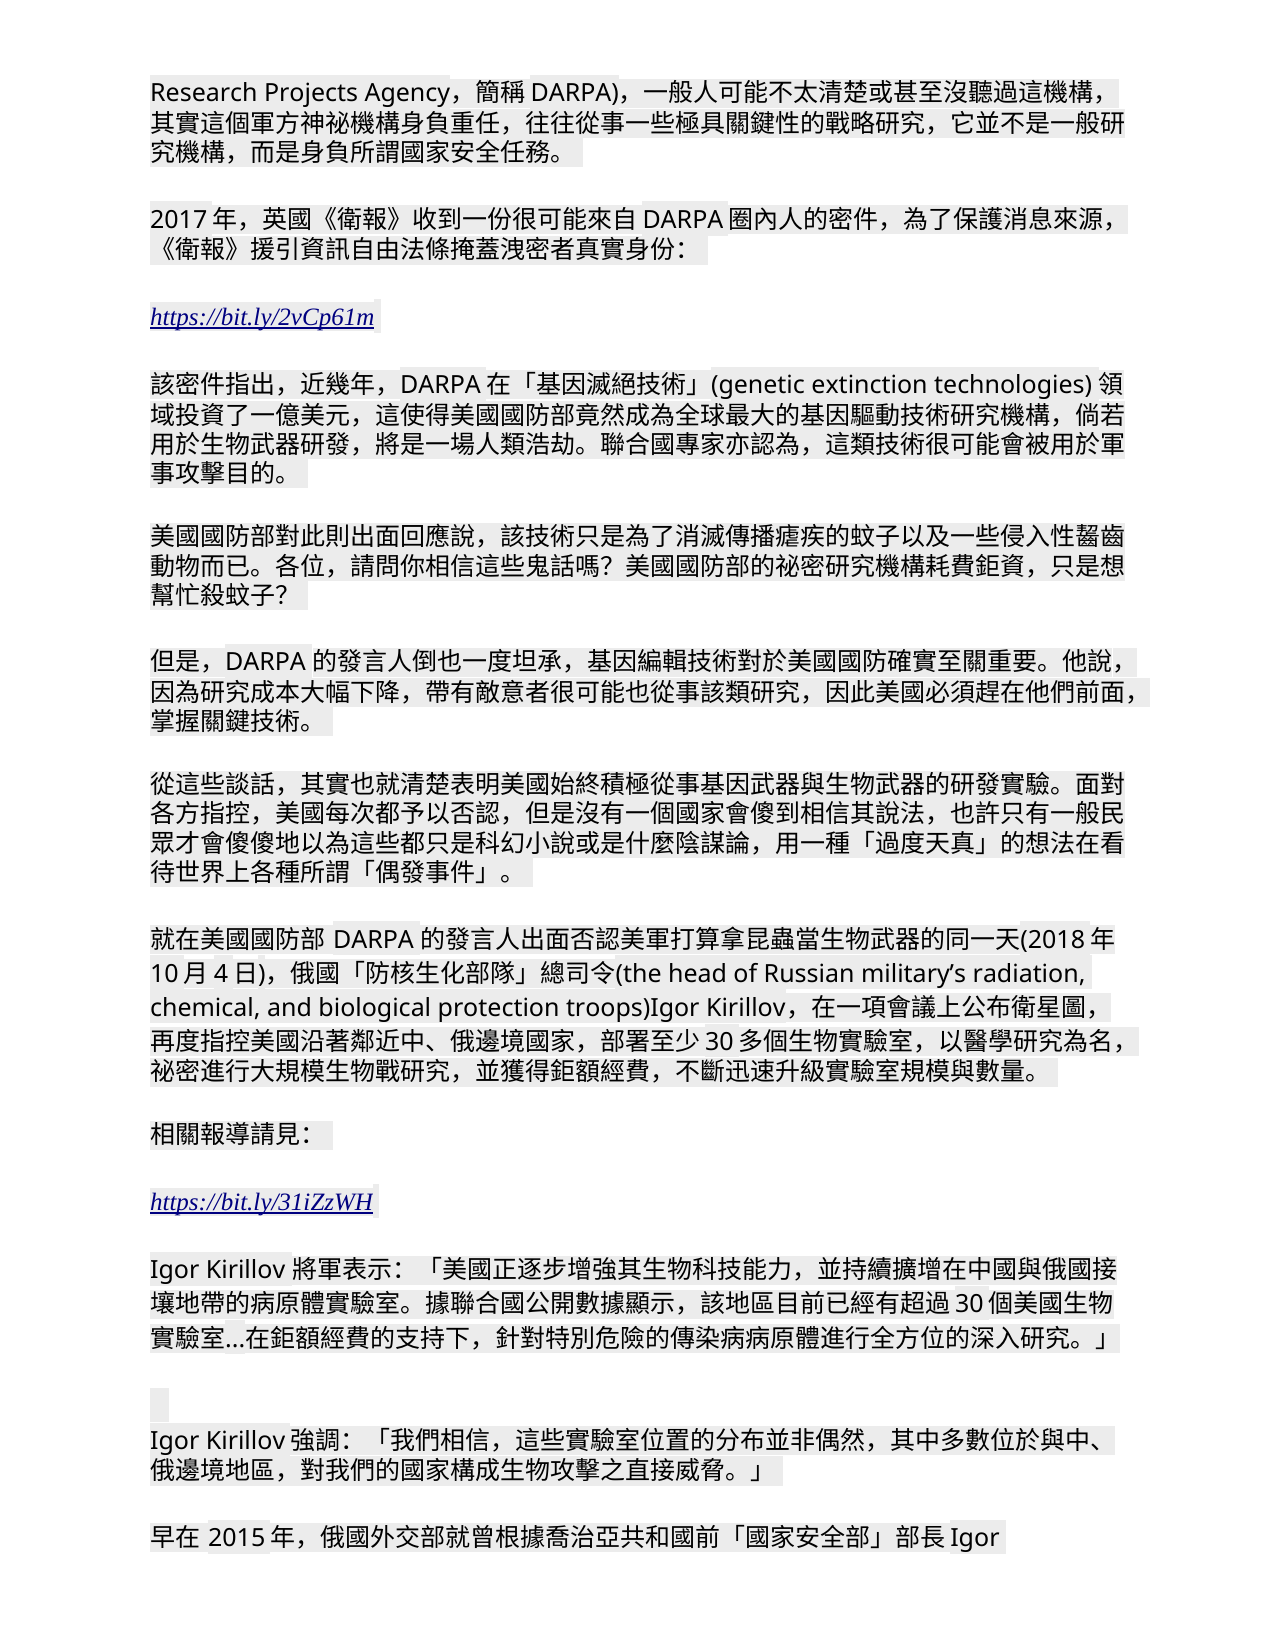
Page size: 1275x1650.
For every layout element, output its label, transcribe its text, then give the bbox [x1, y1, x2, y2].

text 生物武器：一個更陰暗的未來(1) 陳真 2020. 02. 06. 「生物武器：一個更陰暗的未來」(The Darker Bioweapons Future)，這個標題不是我取的，而是取自2003年11月3日美國中情局(CIA) 的一份解密文件： https://fas.org/irp/cia/product/bw1103.pdf 解密的部份只有兩頁，不過內容已十分駭人聽聞。美國政府表示，解密這些內容主要是為了針對美國大眾進行教育，提高風險意識。 最近有個朋友說，「針對中國人的病毒是不可能的」。我聽到這話有點訝異，人們對此似乎相當無知。基因武器不但是概念上可行的，而且恐怕已經成為事實；成本低廉，殺傷力無限，足以滅絕特定族群，因此各大強國(很可能包括中國)始終努力研發，並各自拼命保護自己各種族群的生物資料不使外洩。 大陸幾年前著名的「德明康德新藥公司」事件便是一例，該公司派人以狗血之名，貍貓換太子，企圖偷偷運送五千多份華人血清樣本出境，結果被逮。相關例子還有很多，說不完。 2003年10月，中國社會科學出版社罕見地出版了一本書，叫做「最後一道防線--中國人基因流失憂思錄」，闡述九零年代以來美國針對中國人種進行研究、收集DNA的各種案例，進而對生物與基因武器的潛在危險提出警告，結果卻招來一大堆所謂專家學者的訕笑與嘲諷，說是「科幻言情小說」，認為作者很腦殘。但我想，真正腦殘的是這些似乎仍活在上個世紀六零年代知識背景的半吊子專家。 CIA 密件 上述CIA文件，我摘要翻譯如下。它開宗明義寫著：「基因改造病原體所產生的傷害，將比過去所有人類已知的疾病都還更加可怕。」 「生物科技的進展已經到了一個爆炸性階段，其前瞻知識的研發如此迅速與廣泛，並且極其複雜。因此，過去用於偵查大規模毀滅武器的傳統方式，很顯然已經不適用於現代生物武器威脅。若要偵查新型人工基因改造病原體，勢必得在相關人員的關係本質上做出調整，亦即必須依靠情治力量以及生物科學領域先進專家們的緊密合作。因為，根據與會專家們的看法，這類新型知識與科技的實際應用，將以一種極具戲劇化且無法預測的方式加速進行。 就如一位與會專家所說：『在生物科學方面，我們正處於猶如六零年代的資訊科學；遠勝於其它學科，生物科學將對 21世紀產生革命性影響。』當我們對於個體生命過程的複雜生化管道了解越多，就越有能力發展出一種更具毒性的基因改造病原體，進而針對特定的生物化學機轉進行攻擊，產生某種具有針對性的殺傷力。同樣一種科學，既可研發出足以對付最可怕的疾病，同樣也能創造出人類史上最恐怖的生物武器。」 「目前已知已成功研發的生物武器及其原理，舉例如下： 澳洲幾位研究者近日不經意地透露，鼠痘病毒（mousepox virus）的毒性，將可透過嵌入免疫調節基因而明顯增強其毒性。這項技術同樣可應用於自然發生的病原體，例如炭疽桿菌與天花病毒，將可大大增強其致死率。 另外一些生物學家則順利合成天花病毒的關鍵蛋白質，並且證明它能夠有效阻斷人類免疫反應的某些關鍵步驟。還有個生物醫學團隊，近日也成功在體外合成小兒痲痺病毒。」 更可怕的是，「有一系列非傳統病原體的二元生物武器（binary BW agents），很可能在十年內（亦即2013年）研發成功。」 據我的了解，它就像一種「定時生物炸彈」，攻擊者將可設定在若干條件下將其引爆，產生致病或致死效果。 該 CIA 密件指出： 「二元生物武器就是當兩種（無害或微害的）成份碰在一起時，才會引發劇毒。某個極其陰險的（insidious）的例子是這樣：一種原本只是帶有輕微毒性的病原體，當它遇到解毒劑時，卻反而會產生劇毒。我們把這樣一種大規模毀滅性生物武器稱之為『設計者』（designer），它可以用來引發抗生素的抗藥性（亦即使敵人對於抗生素失去療效），或是用來壓制正常的免疫反應。 『基因治療』武器化的相關研究，將可永久改變人們的基因組成，或是在對方體內植入隱身的『木馬病毒』（stealth virus），無聲無息地存在於人體內一段很長時間而不發病，待時間一到，才會被啟動而病發。 與會專家舉例說，『木馬病毒』將可不為人知地比方說讓一整個地區的人民分別在他們來到四十歲時，便會自動罹患嚴重的關節炎，進而癱瘓整個國家的公衛與經濟。根據與會專家們的說法，這項先進生物武器的病原體，很快就能研發成功，將能製造十分多樣化而且根本難以捉摸的毀滅效果。 專家們強調，對於這樣一些極其多樣化而且應用範圍十分廣泛的新型病原體生物武器研究，它所產生的攻擊方式，事實上是完全無法預防與防範的；解方之研發，因此將會落後一段很長時間。」 文件最後，CIA竟然還留下連絡電話，請撥打美國中情局「策略評估小組」（Strategic Assessments Group）主任辦公室電話 (703) 874-0527。 末日武器與美軍擴建生武實驗室 2017年10月，俄國總統普丁在一場人權會議上，更是首度公開挑明，說了這麼一段話： “Do you know that biological material is collected all over the country, from different ethnic groups and people living in different geographical locations of Russia?” “But what for? They do do it purposefully and professionally. We are an object of very great interest. But we need to treat it without fear. Let them do it, and we must do what we must.” (「你知道嗎？不同族裔的個人生物資料，正在俄國全國各地被人有系統地收集。問題是，『他們』收集這些東西要幹嘛呢？這當然是有目的的，而且是相當專業地收集。我們事實上是某種巨大利益的『目標』，但大家不用害怕，就讓他們去幹他們想幹的，而我們也做我們所必須做的。」) 原始談話影片：https://bit.ly/2uTtyZ9 美軍收集俄國人遺傳資料的原始文件：https://bit.ly/318ckn9 相關報導：https://bit.ly/2u8djYd 普丁並沒有說「他們」是誰，但是根據各家媒體報導，美國空軍最大的醫療部隊--第59支醫學側翼 (59th Medical Wing) 之「先進分子監測中心」(Center for Advanced Molecular Detection，簡稱 CAMD) 就是普丁所指控的對象。美國「空軍教育與訓練指揮部」(the US Air Education and Training Command，簡稱 AETC)發言人Bo Downey 稍後承認，美軍確實針對俄羅斯人的生物遺傳資料進行收集，但否認是為了研發生物武器。 其實，早在 2015年普丁簽署新版(前一版是2009年) 的「俄國國家安全戰略報告」("About the Strategy of National Security of Russian Federation”) 中，便具體點名了美國對於俄羅斯之主要安全威脅之一就來自於「美國在俄羅斯國境周邊擴大部署『生物武器實驗室網絡』(network of military-biological laboratories）」。俄國媒體及官方科學研究單位幾年來並多次指控多種瘟疫很可能是美國的生物武器傑作，其中之一就是SARS。(註1) 支持該說法的周邊證據之一是：根據世界衛生組織的資料，中國人感染SARS者，至少高達92%，而西方盎格魯撒克遜族群卻幾乎無一人罹患。質疑者認為，該病毒似乎鎖定漢民族特有的O-M175基因。 大多數相關領域的專家認為，SARS是針對中國人研發的基因武器之說法依然缺乏足夠的科學根據。但這並不意味著該指控只是一種販夫走卒式的憑空猜測或所謂陰謀論。 這項足以造成人類末日的生物與基因武器研究，比核彈更恐怖，更不道德。人類發展這類武器，無異自我毀滅。 劍橋的警告 2012年，劍橋大學成立了一個跨領域研究中心，叫做 Centre for the Study of Existential Risk(人類生存風險研究中心，簡稱 CSER)。我有訂閱它們的電子通訊，我注意到，去年（2019年）它發表了一份報告，標題是「Global Catastrophic Biological Risks」（全球毀滅性之生物武器災難），副標題則寫著：「生物科技的進展給人類帶來一種新型的威脅。一場流行疾病很可能殺害數百萬人，但是一場人為基因修改的疫病，卻足以殺害更多人，甚至危及整個人類文明的存在。」 原文請見： https://bit.ly/38fkH37 報告指稱：「自然發生的流行疾病往往在傳播力和致命性之間有個平衡，亦即致死率高者，隨著個體的迅速死亡，病原體也將無法感染更多人，進而減少傳播能力。但是，現代生物科技的發展，卻很可能很快就能製造出一種基因改造的病原體，它不但更具毒性，而且極易傳染，並且具有更長的潛伏期，從而也更具危險性。」 該報告提問：「這究竟是一種研究上的錯誤（error），抑或出於一種恐怖主義（terror）？究竟是壞蟲（bad bugs）或壞蛋 (bad people)在暗中搞破壞？」報告給出的答案顯然是後者。 報告指出：「一些突破性的基因修改工具，例如CRISPR-Cas9，大大增強了我們對於研發新藥的能力，或是改善農業收成，但它具有一種雙重性，亦即它同樣可以用來做為一種傷害性用途。人為基因改造的病原體有可能從實驗室外洩，也可能故意釋放，做為一種武器。」 「在上個世紀，一些國家積極發展生物武器研究。據我們所知，同時也有一些團體企圖取得這些生物武器。時至今日，幾乎是單一個人，只要念過博士，就有能力在六個月內製造出馬痘病毒（horsepox），這是一種類似在二十世紀殺死了三億人的天花病毒。也就是說，過去由國家掌控的生物武器研發能力，很可能即將就會落到一般組織手裏。」 根據一些媒體，例如英國The Telegraph(「每日電訊報」) 於去年2019年8月12日的報導，標題是「World must prepare for biological weapons that target ethnic groups based on genetics, says Cambridge University」（劍橋大學提出警告：全世界應準備好面對針對特定種族之特有基因的生物武器）。報導請見： https://bit.ly/39fL74u 報導指出，劍橋大學「人類生存風險研究中心」發布了另一項報告，進一步提出警告說，隨著基因工程技術的快速成熟發展，成本也越來越低，大規模傷害他人的能力也很不幸地被「民主化」 了。 劍橋報告說：「在某種特殊情況下，人們甚至將會製造出針對特定種族基因特徵的生物武器」，進行種族滅絕；「但很不幸的是，各國政府似乎尚未準備好如何因應此一可能造成大規模毀滅性傷害與人類存在危機的災難」，呼籲「世人應面對並理解正在迅速發展中的全球性災難風險」。 儘管生物武器早已在國際間禁止研發將近半個世紀，但美俄之間經常互相指控，雙方似乎都仍祕密從事相關研究，因為誰都無法相信對方，深怕自己要是慢人一步，將成為犧牲者。至於中國，我相信應該也很難置身事外。 此次武漢新冠病毒，一些美國生醫專家便懷疑是中國生物實驗室外洩。當然，也有人認為是美方散播病毒；更多的人認為只是病毒的自然變種。真相如何，不得而知。除非進入具體細節，取得內在生物結構與外部人為操作等兩項關鍵證據，否則無法評價個別事件。儘管如此，我們依然有能力闡明關於生物武器的大概狀況與可能發展。 在相關討論上常有一個邏輯誤區，亦即自以為理性的人們總喜歡宣稱所謂自然變異，好像只要存在自然變異的可能性，人為修改基因的可能性便可完全排除，這不是很荒唐嗎？人為介入難道不也一樣能夠創造出所謂自然變異？ 再說，生物武器科技的發展已經到了一種出神入化的地步，既能「定時引爆」，也能「二元致死」，甚至還能像電腦木馬程式那樣，在一定的條件下，不知不覺地發病或喪失某種生物能力(例如免疫系統)，讓你以為這只是一種生命的自然衰退病變過程；甚至鎖定種族特有的基因特徵，神鬼不知地毀滅特定族群，或是禍延子孫，削弱敵人後代之健康狀況。 人們竟然把聰明才智運用在這方面，實在很可悲，但它卻是一種正在迅速發展的事實狀態。 美國悄悄解除禁令 凡是重要之事，通常都會被主流媒體所刻意淡化，故為一般大眾所忽略。比方說 2017年，美國政府悄悄解除了一項關於增強病原體毒性的研究禁令，允許從事如何增強毒性及傳播力的病原體研究；表面上說是為了解病原體快速演化的的毒性增強機制，但是很多科學家認為這樣一種研究看不出正面實用價值，最大的可能用途就是研發生物武器；即便出於無心，在研究過程中，稍有不慎，便有病原體外洩之虞，造成毀滅性的全球公衛災難。 人類似乎始終不曾放棄研發生物武器，例如納粹及日本皇軍，積極以猶太人及華人從事病毒與細菌之人體實驗。根據英國一本專門報導軍事工業與國防裝備的著名期刊 Jane's Defence Weekly 的報導，以色列猶太人曾針對阿拉伯人進行所謂「人種炸彈」之基因武器的研發；八零年代，南非白人政權則是展開一項生化武器研究，企圖用來對付黑人。人，居然被當成某種害蟲那樣，處心積慮研發相關「農藥」，企圖滅絕對方。特別是日軍，簡直泯滅天良，毫無人性。 表面上，大家嘴裏承認 (只有美國不承認) 這些都是國際公約規範下的非法武器，但我看，凡有能力研發者照樣偷偷研發，似乎誰也不例外，而美國顯然是其中最為積極者。 我對陰謀論難以恭維，但我所謂陰謀論指的是那些毫無根據而且全然違背基本概念與事實架構的胡扯瞎掰與信口開河，把每件常理之事，全部繪聲繪影穿鑿附會成驚天陰謀。這不光是對錯問題，而是基本理性與常識問題。陰謀論當然也有可能猜對，那就跟很多算命仙一樣，瞎掰久了，總會猜中一兩項；即便一個壞掉的時鐘，一天之內也會有兩次準確報時。 但是另一方面，我也不喜歡那種故做理性狀的姿態，過度吹捧所謂證據，好像非得像「一加一等於二」那樣明確才能算數，否則就一概不信。既然他的理性如此絕對，為何卻相信那微乎其微的反例或異例存在之可能性？如果我們要採取這樣一種確定性標準來看待知識，那麼，幾乎所有學科所有知識全部都得作廢，恐怕只剩下我的領域才有資格存在，那就是邏輯。問題是，邏輯根本就不是一種知識，我們只能「接受」它為真，而無法「知道」。 對於陰謀論的正反態度都很讓人受不了。前者凡事亂猜背後有著什麼陰謀，大概是好萊塢電影看太多；後者卻是對於明明不是陰謀論的東西，動輒擺出「不屑一顧」的高姿態。 《science》的質疑 念自然科學的人應該知道世界上有兩本科學期刊地位非常崇高，能夠在那上面發表文章，簡直像什麼榮耀似的，連祖墳都要冒青煙了，一本叫《nature》，一本叫《science》。可是，這兩本學術期刊就算再怎麼權威，所刊登的內容依然還是不一定正確。不過，它畢竟在理性形式上已經儘可能做到最好了。因此，如果連它都質疑美國的一些研究相當可疑，具有研發生物武器之高度疑慮，你總不能說這是什麼陰謀論了吧。 比方說，2018年10月5日《science》有篇論文叫做《Agricultural research, or a new bio-weapon system?》(是農業研究？抑或是新型的生物武器系統？)，全文在此： https://bit.ly/2RLLmyC 這論文由法國與德國五位演化生物學與基因科學家共同發表，質疑美國國防部的「國防高等研究計劃署」(Defense Advanced Research Projects Agency，簡稱DARPA) 從2016年起，已投入大約九億台幣，並持續增加預算，從事一項叫做「昆蟲聯盟」（Insect Allies）的詭異研究，利用昆蟲傳播基因改造病毒，進行農作物基因編輯。 這幾位科學家認為這項實驗看不出對於農業發展有何助益，卻具有生物武器的高度道德風險，違反《禁止生物武器公約》。該公約於1975年3月生效，全世界絕大部份國家都有簽署，包括美國在內 (註2)。論文作者們說，這項技術，與其說是一項農業改良工具，倒不如說它事實上更像是一種大規模破壞農作物的生物武器。 DARPA 對此則公開回應說大家「過慮」了，表明該研究乃是為了「確保糧食安全」，使植物能夠更有彈性地適應惡劣氣候與不良環境，亦可防範生物恐怖攻擊云云。但整個研究看起來卻剛好相反，它本身很顯然就是一種生物恐怖攻擊工具，透過昆蟲攜帶人為變種病毒，感染農作物，在極短時間內迅速破壞生態，製造人為饑荒。 就如著名的生物倫理中心The Hastings Center的主任Gregory Kaebnick 所指出，透過昆蟲散播病毒，藉以進行大規模基因改造，終究還是具有破壞性，因為此一技術毫無疑問可用來破壞敵國的糧食收成。 其實，就連國中生理當也能看得出來這樣一種研究的正反用途，顯然攻擊性用途更為顯著。美國當然就是在裝蒜，因為，就在這項昆蟲研究計劃啟動的同一年，也就是2016年二月，美國情報部門就在當年度的《全球威脅評估報告》（Worldwide Threat Assessment of the US Intelligence Community）裏頭，把「基因編輯」列入「大規模殺傷性武器」的技術清單。 《science》的這篇論文發表後的四個月，也就是2019年2月，《science》又發表了一篇「獨家報導」，提出另一項有關生物武器之指控。全文在此： https://bit.ly/36O6WH5 文章指出，美國政府「悄悄地」(quietly) 解除關於增強病原體毒性及其傳播能力的危險實驗禁令，投入大量資金於曾引發巨大爭議與全球公衛風險的禽流感病毒基因改造實驗，相關實驗足以把 H5N1 禽流感病毒基因改造為更具毒性與傳播力，甚至透過空氣在哺乳動物之間大規模傳播。 除了做為生物武器，這樣一種危險實驗的目的何在？我真是難以明白。嫌病毒還不夠毒，看要怎麼讓它變種才能更毒更恐怖？嫌病毒感染物種範圍與速度不夠廣不夠快，看能不能修改基因讓它變得更快更猛更全面更具毀滅性？獲得這樣一些恐怖技術的目的是什麼？代價有多大？它難道不就是一種生物武器甚至是基因武器？ 我能明白、並且也認同很多科學研究往往具有所謂雙重性，可藉之行善，也能用來使壞；我們很難在人類知識的「地圖」上「先驗地」找到一條足以迴避一切負面後果、光有好處而無害處的「皇家之路」。 問題是，我們現在畢竟不是在概念上談論一種科學倫理的不確定性，而是面臨一種當下迫在眉睫的恐怖現實；當下的情況擺明就是強國之間拼命研發，進行生物與生化武器競賽，企圖用來做為一種使壞的恐怖主義工具，一種不但具有毀滅性、而且就連使壞者本身恐怕都難以掌控的末日武器。 2011年，世界衛生組織曾為美國此一「增強病毒毒性」研究之極高公衛風險召開會議，並提出警告，美國軍方之相關研究也因此暫停，但是不久之後便又重啟爐灶。兩年後，大約是2014年，美國政府生物實驗室接連爆發多起公衛事故，涉及炭疽桿菌、天花病毒與 H5N1 病毒等，於是又喊停實驗。2017年，美國政府旋即又悄悄地掩人耳目，捲土重來，並壓制、淡化質疑聲音，大量投入資金重啟危險實驗，《science》也因此發表獨家報導，提出嚴厲風險警告。 插播一下：寒夜蕭瑟，百忙疲憊之餘，寫這些東西經常覺得很挫折，這個世界似乎少了一樣東西，叫做「媒體」。在島內，翻開電視，打開報紙，每天就是那些腦殘低能新聞，或是永無止盡的政治炒作與仇中反華之洗腦宣傳；島外的西方媒體，表面品質也許稍微好一些，但依舊荒腔走板，充斥漫天謊言與偏見；而且，新聞焦點永遠不會放在那些真正重要的事情上。 所謂民主，人們其實就像掌權者所圈養的一群雞鴨，糊里糊塗地吃喝拉撒噴口水，對己身命運，對世界種種，對真實的政治，似乎一無所知；彷彿一群火雞，歡天喜地投票支持聖誕節的到來。 DARPA 的角色與諸多疫情 言歸正傳，回到上面所說的美國國防部「國防高等研究計劃署」(Defense Advanced Research Projects Agency，簡稱DARPA)，一般人可能不太清楚或甚至沒聽過這機構，其實這個軍方神祕機構身負重任，往往從事一些極具關鍵性的戰略研究，它並不是一般研究機構，而是身負所謂國家安全任務。 2017年，英國《衛報》收到一份很可能來自DARPA圈內人的密件，為了保護消息來源，《衛報》援引資訊自由法條掩蓋洩密者真實身份： https://bit.ly/2vCp61m 該密件指出，近幾年，DARPA在「基因滅絕技術」(genetic extinction technologies) 領域投資了一億美元，這使得美國國防部竟然成為全球最大的基因驅動技術研究機構，倘若用於生物武器研發，將是一場人類浩劫。聯合國專家亦認為，這類技術很可能會被用於軍事攻擊目的。 美國國防部對此則出面回應說，該技術只是為了消滅傳播瘧疾的蚊子以及一些侵入性齧齒動物而已。各位，請問你相信這些鬼話嗎？美國國防部的祕密研究機構耗費鉅資，只是想幫忙殺蚊子？ 但是，DARPA 的發言人倒也一度坦承，基因編輯技術對於美國國防確實至關重要。他說，因為研究成本大幅下降，帶有敵意者很可能也從事該類研究，因此美國必須趕在他們前面，掌握關鍵技術。 從這些談話，其實也就清楚表明美國始終積極從事基因武器與生物武器的研發實驗。面對各方指控，美國每次都予以否認，但是沒有一個國家會傻到相信其說法，也許只有一般民眾才會傻傻地以為這些都只是科幻小說或是什麼陰謀論，用一種「過度天真」的想法在看待世界上各種所謂「偶發事件」。 就在美國國防部 DARPA 的發言人出面否認美軍打算拿昆蟲當生物武器的同一天(2018年10月4日)，俄國「防核生化部隊」總司令(the head of Russian military’s radiation, chemical, and biological protection troops)Igor Kirillov，在一項會議上公布衛星圖，再度指控美國沿著鄰近中、俄邊境國家，部署至少30多個生物實驗室，以醫學研究為名，祕密進行大規模生物戰研究，並獲得鉅額經費，不斷迅速升級實驗室規模與數量。 相關報導請見： https://bit.ly/31iZzWH Igor Kirillov 將軍表示：「美國正逐步增強其生物科技能力，並持續擴增在中國與俄國接壤地帶的病原體實驗室。據聯合國公開數據顯示，該地區目前已經有超過30個美國生物實驗室...在鉅額經費的支持下，針對特別危險的傳染病病原體進行全方位的深入研究。」 Igor Kirillov強調：「我們相信，這些實驗室位置的分布並非偶然，其中多數位於與中、俄邊境地區，對我們的國家構成生物攻擊之直接威脅。」 早在 2015年，俄國外交部就曾根據喬治亞共和國前「國家安全部」部長Igor Giorgadze 所提供的厚達數千頁機密文件，具體指控與俄羅斯接壤的喬治亞境內之盧加爾公衛實驗室(Lugar Center for Public Health Research)，表面上隸屬喬治亞，事實上完全由美國政府出資，屬於美國陸軍的醫學研究機構，祕密從事細菌戰實驗。Igor Kirillov 並根據喬治亞情治單位提供的文件，明確指控該美軍實驗室竟然以治療為幌子，欺騙喬治亞當地民眾進行毒物測試，進行「致死人體實驗」，殺害了73位喬治亞民眾。 根據俄國國防部監控數據顯示，這些美軍生物實驗室數量仍在不斷增加，並且很可能發生過不止一次的外洩事件。俄方軍事醫學部門認為，病原體外洩的原因有可能是因為管理不善所致，也有可能是美軍有意實施的境外擬真「細菌與基因戰」演習。 2016年 9 月 1 日的俄羅斯《觀點報》，引述俄羅斯軍事醫學專家指出，他們有充份理由相信，擴散至俄羅斯的非洲豬瘟、非典型肺炎及新型流感等傳染病，與美國在烏克蘭、喬治亞和哈薩克斯坦的祕密生物實驗基地有關。 俄方懷疑，美國在該地區研發並散播生物武器。其中，以致死率百分之百的非洲豬瘟 (ASF)之異常性爆發最為驚人，它始於2014年的立陶宛，迅速從波羅的海地區往東歐擴散，包括烏克蘭、波蘭、摩爾多瓦等國，俄羅斯和喬治亞也隨即相繼淪陷，導致大量豬隻死亡。 俄國官方多次指控，此次疫情十分詭異反常，似乎惟有在實驗室條件下才有可能發生該種病毒變異。而且，就在疫情爆發之前，美國五角大廈進一步擴編東歐地區的生物實驗室網絡。 中國在中美貿易戰的壓力下，向俄羅斯尋求結盟，礙於俄方壓力，大量進口俄國豬肉，因而也淪為疫區；亞洲國家並相繼淪陷，東亞目前僅剩台、日為非疫區。 非洲豬瘟變種病毒之可怕就在於它幾乎無解，傳染管道極其複雜而多元，防不勝防，包括活體豬或死豬本身、車子、飼料、衣服、水源、注射器、廚餘及所有豬肉製品等等等，都可傳染。其中還包括難以根除的宿主之一的軟蜱蟲，因此，即便你把疫區內所有豬隻全殺光，日後引進健康豬種時，依然隨時又會被傳染而再度淪陷。 去年(2019年)11月13日，聯合國糧農組織（FAO）首席獸醫官Juan Lubroth，對於非州豬瘟疫情感到極度悲觀，他並特別提到中國的養豬業勢必整個崩盤，造成巨大傷害，而且將會是一場長達數十年的抗戰。他建議中國，務必採取跟作戰無異的強硬措施，嚴格查核管制，才有可能根除疫情。 2018年8月12日，俄國媒體(俄羅斯衛星通訊社)再度指控美國針對俄羅斯，在波羅的海地區及東歐從事一系列生物武器實驗測試，並將實驗數據祕密運回美國本土之生物實驗室。 早在 2016年，俄羅斯外交部長拉夫羅夫(Серге́й Ви́кторович Лавро́в)，在莫斯科國際關係學院發表演講時指稱： 「我們始終都很清楚，美國擁有一系列完整的生物武器研究項目，其拒絕執行《禁止生物武器公約》，拒絕建立監督機制，都已一再表明其相關研究並非出於和平目的。」 在同年五月，俄羅斯外交部副部長里亞布科夫（Sergueï Riabkov）亦曾指出，美國不斷削弱禁止研發生物武器的國際公約，並持續加強自身軍事生物方面的基礎設施，包括在俄羅斯邊境沿線國家部署大量生物實驗室。 俄羅斯科學院院士及首席醫學防疫師奧尼申科（Геннадий Онищенко）進一步說明這些生物實驗室之軍事屬性。比方說，其美方成員竟然全部來自美軍生物醫學部隊，歸屬美國陸軍管轄。 這些祕密微生物實驗室，對外一律宣稱為美國與東道國所聯合建立的「社會衛生研究中心」，竟遍佈數公里之廣，擁有現代最高安全等級的防護配備與設施，最嚴格的安保與保密制度，在在說明這裏頭可能存在極其危險的病毒。所有這一切都一再表明，這些基地乃是研發攻擊性生物武器的實驗室，而絕非一般研究機構。 奧尼申科認為，美國建立這些祕密生物實驗室的目的是，希冀通過研究俄羅斯和高加索地區病毒的爆發及其擴散途徑，進一步研擬相關經濟與政治影響之對策方案。 德國之聲(Deutsche Welle，簡稱 DW)和以色列時報(The Times of Israel)也分別對此做了一些報導： DW： https://bit.ly/2vHlmvz The Times of Israel： https://bit.ly/2OkbbDB 法新社更進一步撰文指出，烏克蘭危機尚未解除之際，現在美國卻又將北約東擴的勢力伸向俄羅斯的另一個鄰居喬治亞，意圖以軍事力量壓制、圍堵俄羅斯的生存空間。倘若美國真的在俄羅斯國境周邊如喬治亞等地部署大量生物武器實驗室，以便為日後的美俄軍事衝突預做準備，那麼，後果將會是毀滅性的。 俄國國防部不具名人士對俄國衛星通訊社等媒體表示，俄方早已根據國際公約銷毀所有化學與生物武器，並接受監督檢視，但美國至今依然保存大約三千噸的化學與生物武器。該人士表示：「在化武和生物武器方面，俄軍已無能力與美軍保持戰略平衡，俄方唯一能做的，就是在必要時進行核武反擊。」 美、日之細菌戰與活體實驗 講到生物武器，大家第一個想到的應該是日本鬼子的731部隊： https://bit.ly/2OlfDSu 二戰期間，日軍把數萬名中國男女老幼活生生開膛剖肚挖腦抽肝，進行各種毫無人性的人體實驗，把數萬名中國男女老幼活生生切割成一團團肉醬，並且在哈爾濱，建造731部隊細菌戰研究中心，以一萬多名中國男女老幼做活體生物武器實驗，包括炭疽桿菌、鼠疫和天花病毒，在中國許多省份發動細菌戰。 日本之外，其次就是美國，比方說在韓戰期間，美軍對北韓和中國東北以飛機散佈鼠疫桿菌、霍亂弧菌、炭疽桿菌及傷寒桿菌等等等，製造鼠疫與霍亂的大流行。1952年，「國際科學委員會」進行調查，寫成一份厚達五、六百頁的報告書，揭露美軍罪行： https://bit.ly/2On2GYv 我看不到全書內容，只能拜託各位用《調查在朝鮮和中國的細菌戰事實國際科學委員會報告及附件》的關鍵字去搜尋，就能找到一部份文字內容： https://bit.ly/2Ulgt5x 我看這些東西，心情很差，很挫折，所謂不忍卒睹也許就是這樣，看兩行就不想再看下去。我們當醫生那麼辛苦，真是辛苦到爆，許多時候根本沒法正常飲食與睡眠，平均壽命恐怕要比一般人要少個十幾歲，每天拼命幫人看病治病，卻偏偏有人想方設法居然拿病毒細菌當武器，努力增加其劇毒與傳播力，儘可能製造毀滅性效果。 當醫生最痛苦的事不是身體上的疲憊與操勞，而是情感上的創傷與惆悵。許多病人不但病，而且窮；不但窮，而且充滿坎坷身世與不足為外人道的種種人倫悲劇，我真不知道他們得花多大的力氣才能活下去。許多時候，我常想起沈從文在「三個男人和一個女人」這篇小說裏的結尾一段話，長年縈繞我心，揮之不去。沈從文是這麼寫的： 「至於我，還有什麼意見沒有？……我有點憂鬱，有點不能同年青人合伴的脾氣，在軍隊中不大相容，因此來到都市裏，在都市裏又像不大合式，可不知再往哪兒跑。我老不安定，因為我常常要記起那些過去的事情。一個人有一個人的命運我知道。有些過去的事情永遠咬著我的心，我說出來時，你們卻以為是個故事，沒有人能夠了解一個人生活裏被這種上百個故事壓住時，他用的是一種如何心情過日子。」 文學、藝術給了這個世界一種難以言喻的勇氣、希望與溫暖，但我明白，光是懷著希望是不夠的，光是往夢裡去是找不著出路的，我們依舊需要冷酷單調的理性，面對現實的種種陰暗與複雜。 生物武器不但不是陰謀論，而是既成事實，由來已久，於今尤烈，跡近喪心病狂。 去年(2019年)七月，美國眾議院多名議員，懷疑美國國防部在1950年至1975年之間進行蜱蟲和其他昆蟲的生物武器實驗，因此由Chris Smith 領銜，聯名要求在2020年的美國國防預算中，列入一個修訂案，要求美國國防部總檢察長，調查關於美國人每年大約30萬人感染的萊姆病是否就是美軍研發生物武器的後果，是否在馬里蘭州的動物疾病中心，企圖把蜱蟲和其他昆蟲變成生物武器，並以社會大眾進行活體實驗，罹病者將會有神經系統及心臟與關節之病變。 該國會提案並特別要求查明，究竟美國政府是刻意釋放病原體，以社會大眾做為實驗測試對象，抑或是疏忽所導致的災難。相關報導請見： https://bit.ly/3b7KL1F 這些事，例子眾多，不勝枚舉。舉個例，2011年8月29日，歐巴馬所成立的生物倫理總統委員會公布一項調查報告，承認美國在1946至1948年之間，在杜魯門總統的授意下，故意使一千三百多名瓜地馬拉人感染梅毒等各種性病，以進行研究。瓜地馬拉醫學協會主席出面指控，具體受害者數字應當超過兩千五百人。 結論 趁著小可愛不在家，偷得浮生兩日閒，匆匆忙忙寫了這一萬三千多字，實在很累。還沒寫完，還有很多。原本打算寫成系列文章，但我不知道往後我還有沒有心情繼續去寫這樣一些東西，寫來滿紙汙穢。我甚至不想回頭去看我寫了一些什麼。 寫這東西，別無它意，目的只是希望人們或多或少調整一下思維，別太「單純」；就如劍橋大學去年八月所提出的全球警告：人們應當試著去面對並理解當下正在迅速發展的毀滅性風險，儘可能阻止它的到來。 ================ (註1) 關於SARS是生物武器的說法「似乎」是錯的，不是有效指控。但我只能說「似乎」，畢竟我是外行人，也沒有更多資料，更不懂俄文。而且，更根本的是，沒有一個生物武器專家或情治單位，在做出指控時會蠢到把自己手上的資料或相關知識公開。 比方說，如內文所述，2015年，俄國外交部根據喬治亞共和國前「國家安全部」部長Igor Giorgadze 具體指控與俄羅斯接壤的喬治亞境內之盧加爾公衛實驗室(Lugar Center for Public Health Research)，表面上隸屬喬治亞，事實上完全由美國政府出資，屬於美國陸軍的醫學研究機構，祕密從事細菌戰實驗。Igor Kirillov 更明確指控該美軍實驗室以治療為幌子，欺騙喬治亞當地民眾進行毒物測試，殺害了73位喬治亞民眾。 記者會上，俄國如此簡短的幾句指控，其所依據的喬治亞政府機密文件，卻厚達數千頁。請問你有可能完整閱讀這些文件嗎？俄國或喬治亞有可能全數公開嗎？當然不可能。 而我想說的是，千萬不要把台灣這種兒戲一般的所謂「政府」，當成一種常態；天底下應該很難找到像台灣這種每天都在搞選舉、每天胡說八道信口開河的兒戲政府了。一個正常政府，對於國際社會的發言，絕不是在扮家家酒，其政府高層專家更不是台灣名嘴，不可能八字沒一撇就亂說話，也不會隨便捕風捉影。 我們在媒體上能看到的報導是這麼說的：俄羅斯科學院傳染病專家及莫斯科流行病學部門主管 Nikolai Filatov，首先提出SARS有可能是人為製造的說法。俄羅斯醫學科學院及軍事醫學研究院院士的Sergei Kolesnikov 亦認為，SARS是腮腺炎與麻疹的混合體，這種結合在自然狀態下不可能發生，只能在實驗室裡合成。 美國 George Mason 大學的醫學生物學家Ken Alibek也附和俄國的看法，認為無法排除SARS是生物武器的可能性。Ken Alibek 曾擔任蘇聯時期的高階細菌戰軍官，著有Biohazard(生物危機)一書。他說，「SARS 是很不自然的病疫爆發，究竟是人為還是自然發生？很難說。」 但是，俄國的說法顯然和我們目前所知道的資訊不一樣。SARS是冠狀病毒，怎麼會扯到腮腺炎與麻疹病毒的人工合體變種？後者應該是副黏液病毒(Paramyxoviridae)，和冠狀病毒的結構截然不同。為什麼會這樣呢？ 也許那是因為，俄國的這個說法出現在2003年的四月初，也就是SARS剛發生大約一個月時，那時候，香港中文大學及台灣的研究都指出SARS是副黏液病毒的變種。但是，很奇怪，在德國及加拿大所採集到的病毒卻是冠狀病毒。世界衛生組織表示，不排除同時感染兩種病毒的可能。 一直到今天，17年過去了，SARS病毒究竟來自何方，仍無定論，但一般認為就是冠狀病毒。也就是說，它是經過一段很漫長的研究，才稍微有個共識。藉著這反例，我只是想說明一種傲慢態度之荒唐無稽及其理性能力之嚴重匱乏。 Sergei Kolesnikov 等人畢竟是著名學者，而且曾經肩負相關研究之國家重責；Ken Alibek 過去在蘇聯更研發出第一個兔熱病(Tularemia) 炸彈，創造號稱是「史上最毒的炭疽桿菌」，都不是泛泛之輩。他們在專業上的看法當然不一定正確，但也絕不至於低能可笑。市面上卻有一大堆業餘「專家」，總是採取一種「柯文哲式」的囂張驕傲姿態，我實在很不明白，這樣一種愚昧透頂的「自信」究竟是從哪來？ 隨便找就一堆，比方說： https://bit.ly/2vT1PbJ 你看，這個匿名蠢蛋，裝腔作勢講一堆自以為很專業的低能蠢話，還罵說那些「狗屁都不懂的什麼俄羅斯醫學科學院院士」，「若非糞青的杜撰，就是個不學無術的白痴」。 (註2) 儘管美國是《禁止生物武器公約》的主要締約國之一，依據該條約，必須立即銷毀所有生物武器，並不再從事任何相關研究。但是，2001年1月，美國小布希擔任總統的第一件事，居然是宣佈拒絕支持《禁止生物武器公約》，並開始大量增加研究經費，從事生物武器的研發。為什麼呢？因為，據媒體報導，情治單位交給布希一份報告，強調生物與基因武器的絕對重要性。 2010年7月2日，美國總統歐巴馬簽署一份行政命令，要求美國政府各部門必須加強投入先前所提出的生物國防「布薩特計畫」，並加強保密。該命令表明，此一計畫事關美國國家安全與人民生命安全。這項布薩特計畫主要就是針對基因武器的研發與防範進行嚴格管制。 所謂「布薩特」計劃，是英文簡稱「BSAT」的音譯，原文是「Biological Select Agents and Toxins」。美國國土安全部與中情局曾分別對此做了部份說明如下： 「生物武器」是原子彈發明以來，另一個大規模殺傷武器，其殺傷力遠超過核彈，其內在生物性及對外使用手段的複雜性，同樣遠遠超過原子武器，因而防治手段也更加艱難。2001年911事件後，種種調查表明，生物武器正在全球大規模擴展，其中包括恐怖組織掌握且可能隨時使用生物武器的巨大風險。為保護美國人民的生命安全、國土安全和公共安全，必須強化美國全國各政府部門的防禦能力，謂之「布薩特計畫」。 美國國土安全部及中情局的一些報告同時還表明： 美軍研究單位發現，利用轉基因手段做為生物武器的可能性與可行性。其中殺傷力最大、最為隱蔽而難以揭露並且後果最為嚴重而難根治的攻擊武器就是轉基因動物、轉基因作物、轉基因食品及轉基因藥物等等，而這些項目完全是可以互相混用的，並可在人體內或環境中潛伏一段時間後才發生攻擊作用，其後果比核武器更嚴重，其殺傷對象不但可以是當代現有的人群和環境，更也可以延續至對手未來之後代；因而，如何防範轉基因技術的生物武器的攻擊，將是個特別艱難複雜的國防安全議題。 [150, 75, 1125, 1554]
